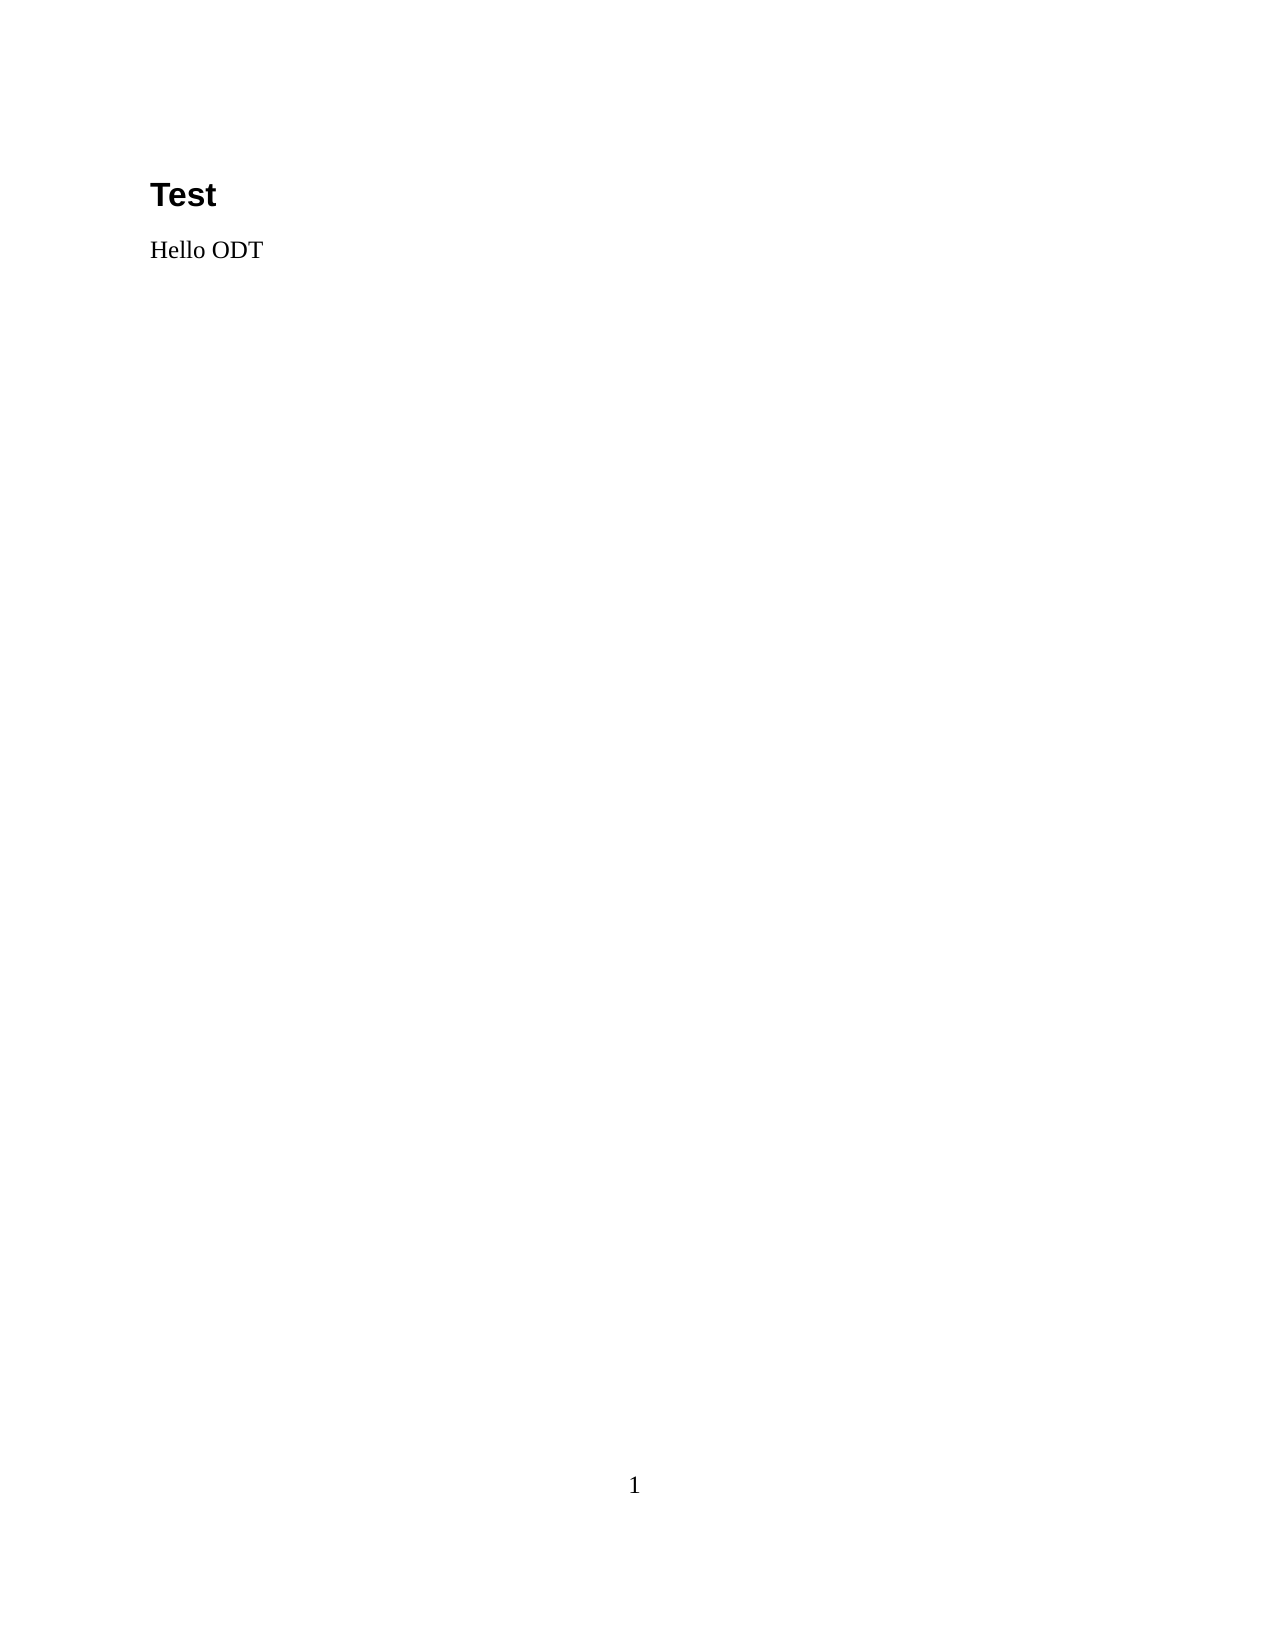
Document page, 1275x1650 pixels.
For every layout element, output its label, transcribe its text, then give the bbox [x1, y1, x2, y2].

subtitle Test [150, 175, 1125, 214]
text Hello ODT [150, 235, 1125, 264]
